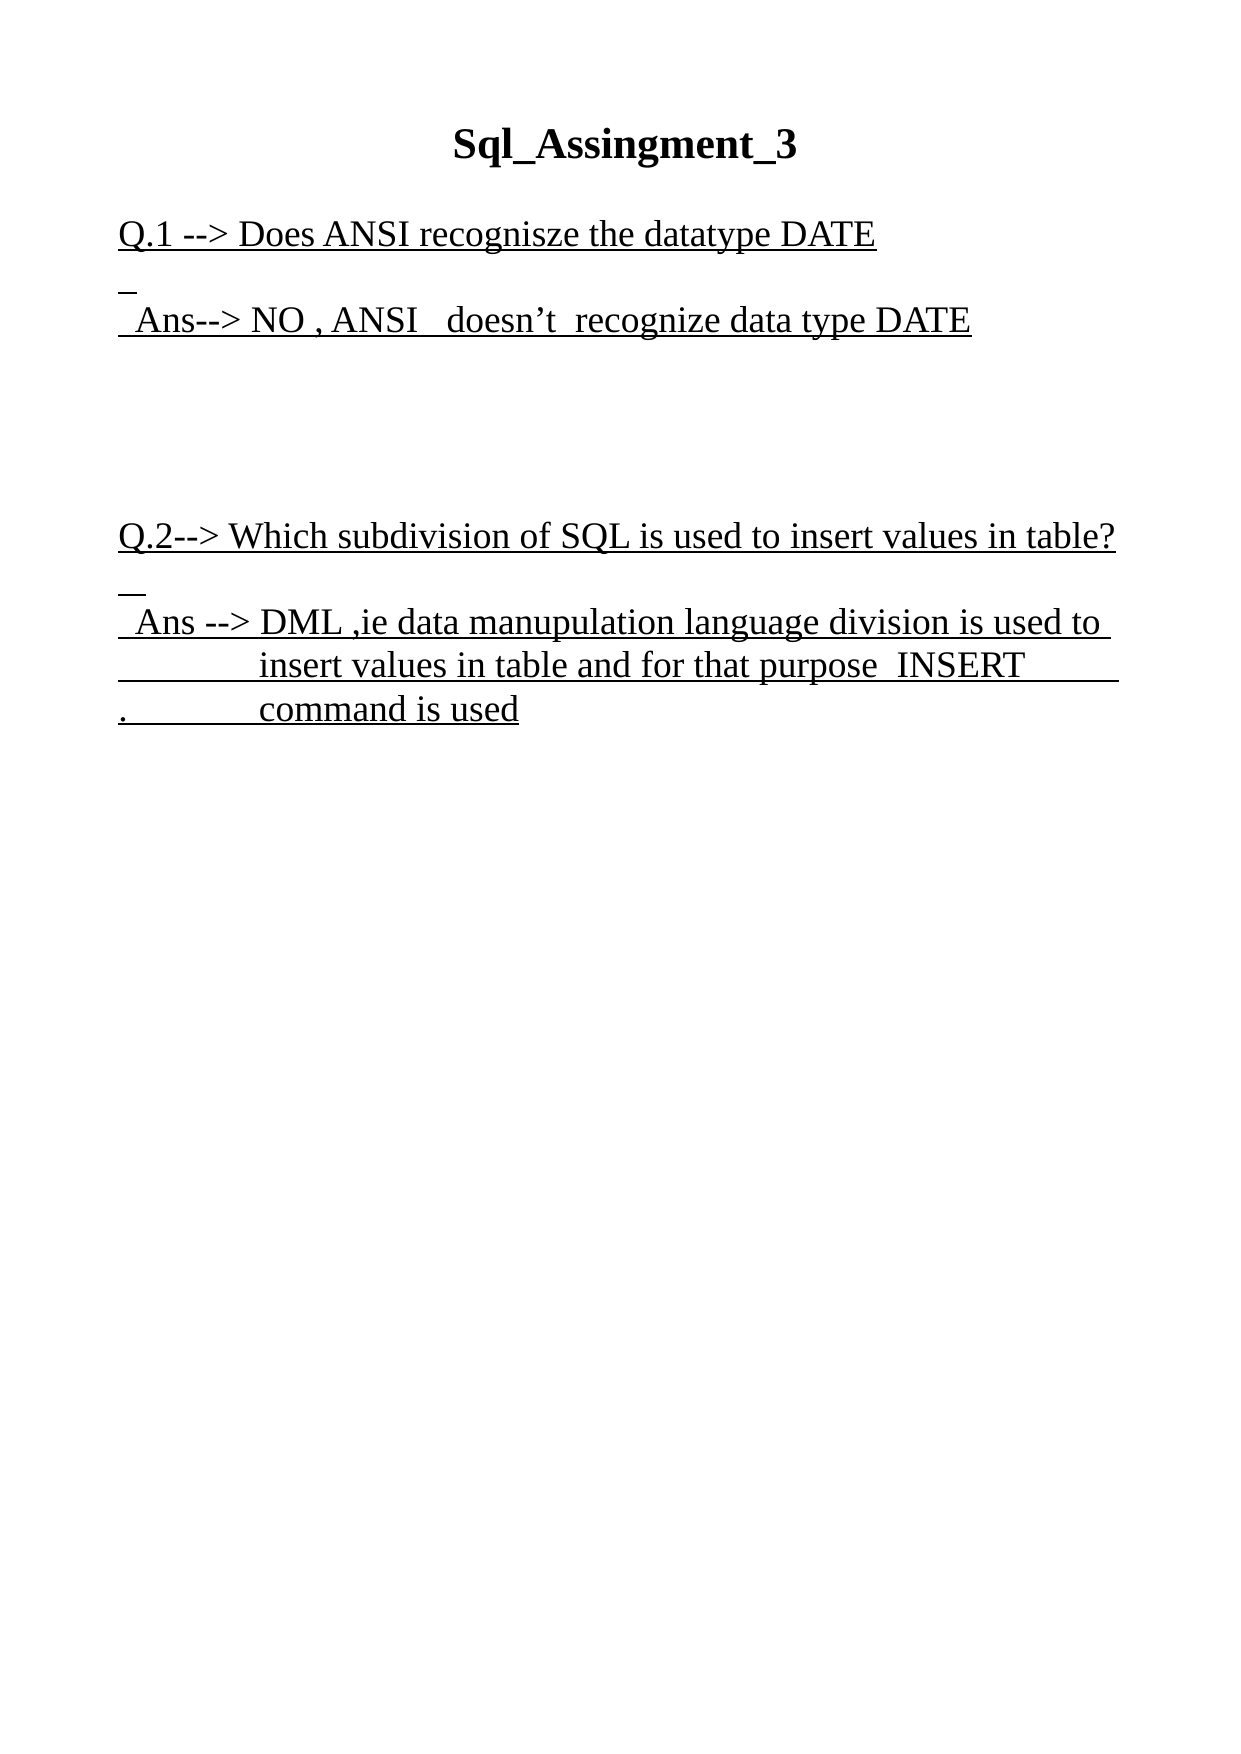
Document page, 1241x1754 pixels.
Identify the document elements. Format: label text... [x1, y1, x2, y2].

text insert values in table and for that purpose INSERT . command is used [118, 643, 1122, 729]
text Ans--> NO , ANSI doesn’t recognize data type DATE [118, 298, 1122, 341]
text Sql_Assingment_3 [118, 118, 1122, 168]
text Q.2--> Which subdivision of SQL is used to insert values in table? [118, 513, 1122, 557]
text Ans --> DML ,ie data manupulation language division is used to [118, 600, 1122, 643]
text Q.1 --> Does ANSI recognisze the datatype DATE [118, 212, 1122, 255]
